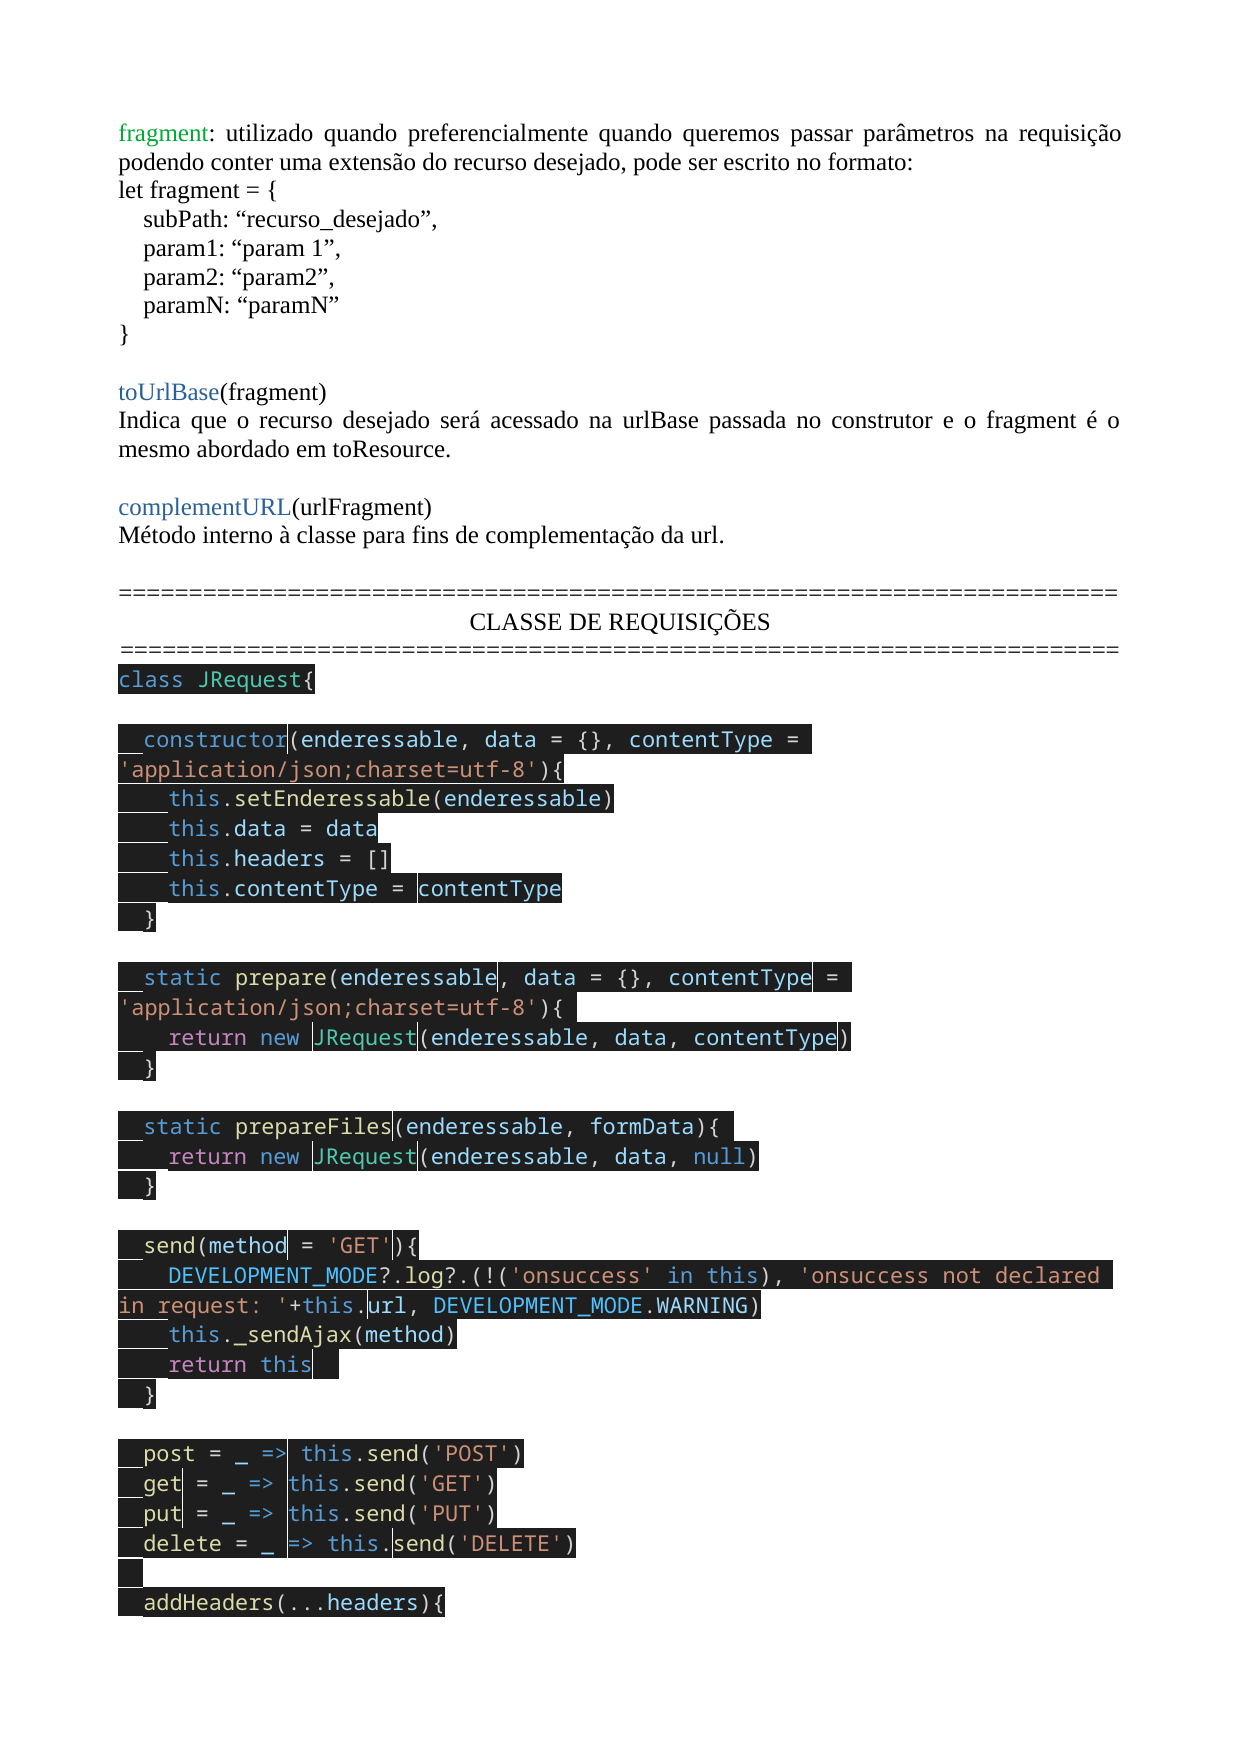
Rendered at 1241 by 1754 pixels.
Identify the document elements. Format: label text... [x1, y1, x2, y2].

text } [118, 1171, 1122, 1200]
text fragment: utilizado quando preferencialmente quando queremos passar parâmetros na requisição podendo conter uma extensão do recurso desejado, pode ser escrito no formato: [118, 118, 1122, 176]
text return new JRequest(enderessable, data, contentType) [118, 1022, 1122, 1051]
text class JRequest{ [118, 664, 1122, 694]
text Indica que o recurso desejado será acessado na urlBase passada no construtor e o fragment é o mesmo abordado em toResource. [118, 406, 1122, 463]
text get = _ => this.send('GET') [118, 1468, 1122, 1498]
text } [118, 1051, 1122, 1081]
text addHeaders(...headers){ [118, 1587, 1122, 1617]
text subPath: “recurso_desejado”, [118, 204, 1122, 233]
text static prepareFiles(enderessable, formData){ [118, 1111, 1122, 1141]
text param2: “param2”, [118, 262, 1122, 291]
text delete = _ => this.send('DELETE') [118, 1528, 1122, 1558]
text send(method = 'GET'){ [118, 1230, 1122, 1260]
text this.contentType = contentType [118, 873, 1122, 903]
text return new JRequest(enderessable, data, null) [118, 1141, 1122, 1171]
text let fragment = { [118, 176, 1122, 204]
text complementURL(urlFragment) [118, 492, 1122, 521]
text put = _ => this.send('PUT') [118, 1498, 1122, 1528]
text } [118, 1379, 1122, 1409]
text param1: “param 1”, [118, 233, 1122, 262]
text this.headers = [] [118, 843, 1122, 873]
text ======================================================================= [118, 636, 1122, 664]
text this.data = data [118, 813, 1122, 843]
text CLASSE DE REQUISIÇÕES [118, 607, 1122, 636]
text ======================================================================= [118, 578, 1122, 607]
text paramN: “paramN” [118, 291, 1122, 319]
text static prepare(enderessable, data = {}, contentType = 'application/json;charset=utf-8'){ [118, 962, 1122, 1022]
text DEVELOPMENT_MODE?.log?.(!('onsuccess' in this), 'onsuccess not declared in request: '+this.url, DEVELOPMENT_MODE.WARNING) [118, 1260, 1122, 1319]
text constructor(enderessable, data = {}, contentType = 'application/json;charset=utf-8'){ [118, 724, 1122, 783]
text } [118, 903, 1122, 932]
text this._sendAjax(method) [118, 1319, 1122, 1349]
text post = _ => this.send('POST') [118, 1438, 1122, 1468]
text this.setEnderessable(enderessable) [118, 783, 1122, 813]
text return this [118, 1349, 1122, 1379]
text Método interno à classe para fins de complementação da url. [118, 521, 1122, 549]
text } [118, 319, 1122, 348]
text toUrlBase(fragment) [118, 377, 1122, 406]
